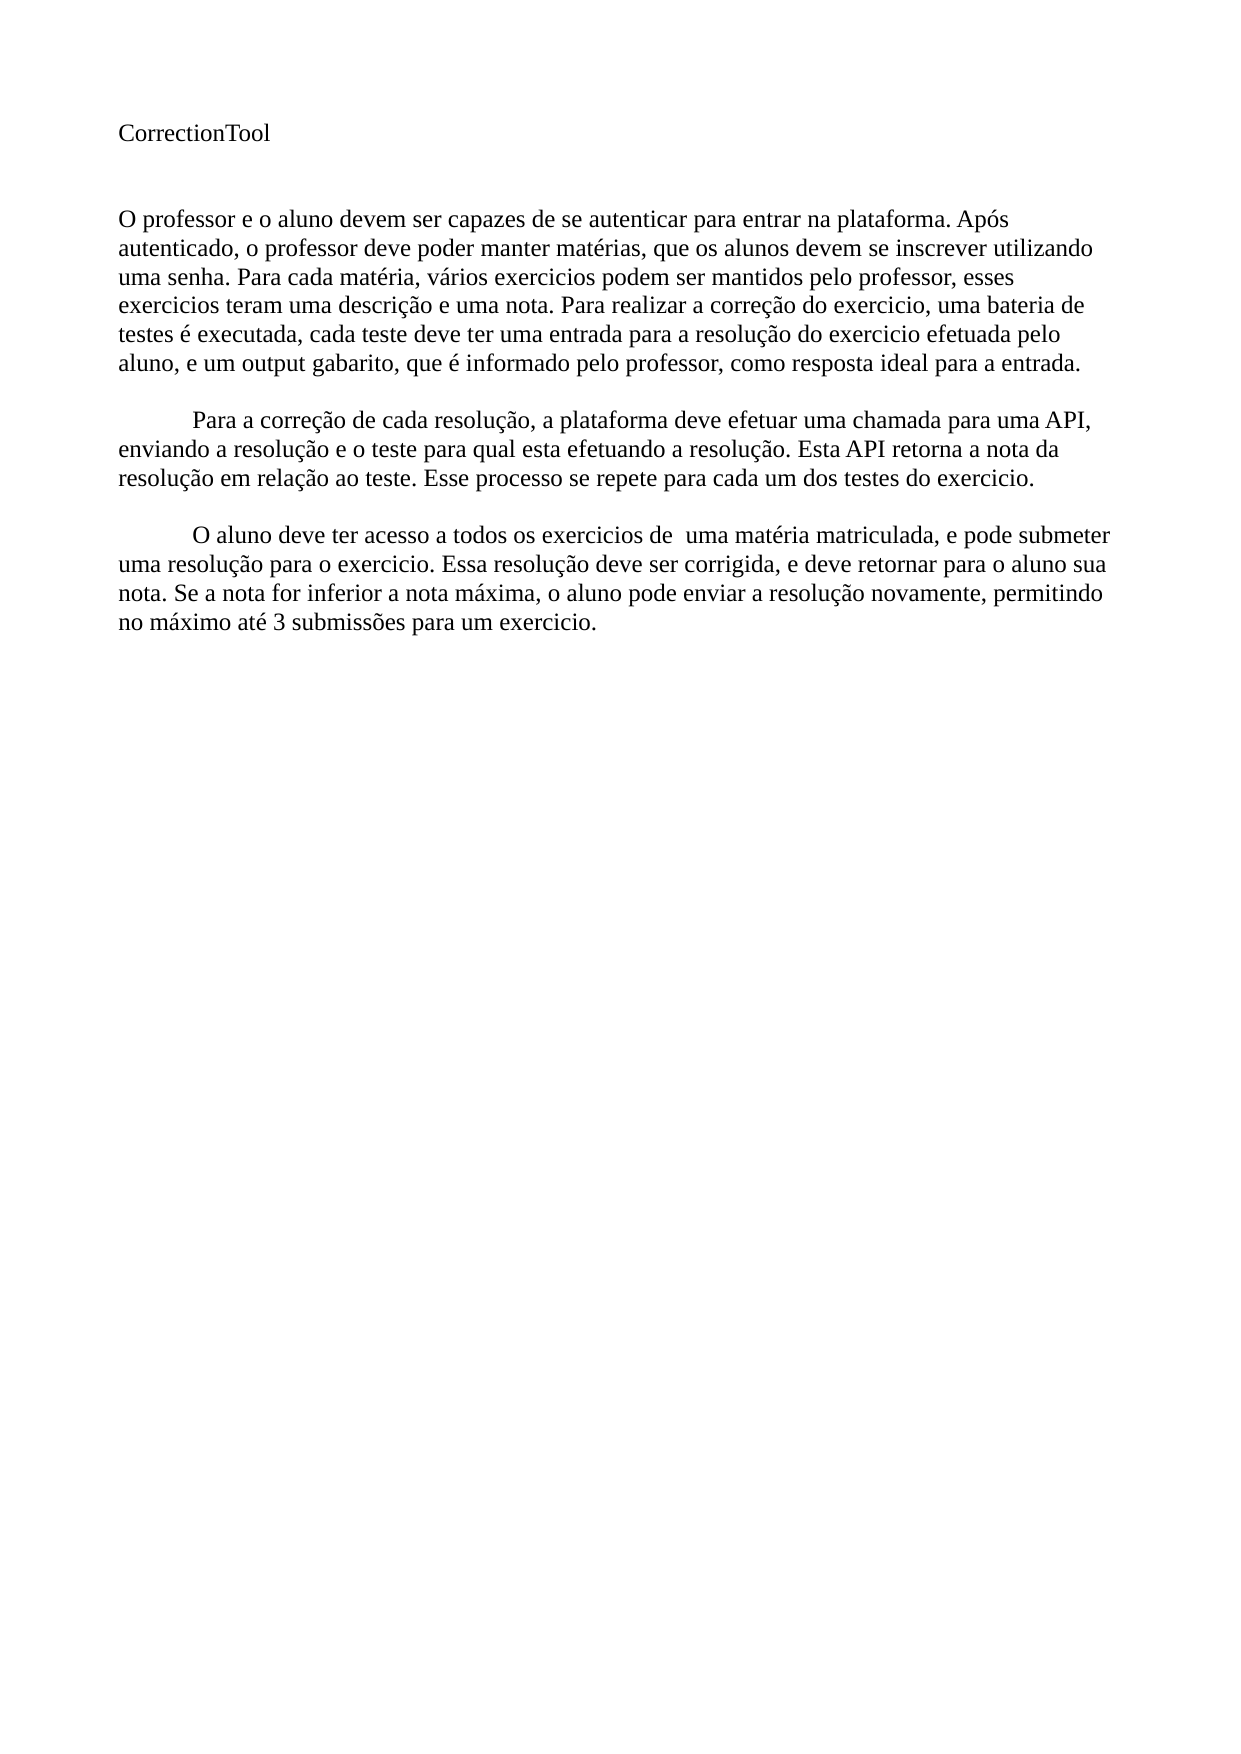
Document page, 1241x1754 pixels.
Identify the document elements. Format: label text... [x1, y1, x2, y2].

text Para a correção de cada resolução, a plataforma deve efetuar uma chamada para uma API, enviando a resolução e o teste para qual esta efetuando a resolução. Esta API retorna a nota da resolução em relação ao teste. Esse processo se repete para cada um dos testes do exercicio. [118, 406, 1122, 492]
text O professor e o aluno devem ser capazes de se autenticar para entrar na plataforma. Após autenticado, o professor deve poder manter matérias, que os alunos devem se inscrever utilizando uma senha. Para cada matéria, vários exercicios podem ser mantidos pelo professor, esses exercicios teram uma descrição e uma nota. Para realizar a correção do exercicio, uma bateria de testes é executada, cada teste deve ter uma entrada para a resolução do exercicio efetuada pelo aluno, e um output gabarito, que é informado pelo professor, como resposta ideal para a entrada. [118, 204, 1122, 377]
text CorrectionTool [118, 118, 1122, 147]
text O aluno deve ter acesso a todos os exercicios de uma matéria matriculada, e pode submeter uma resolução para o exercicio. Essa resolução deve ser corrigida, e deve retornar para o aluno sua nota. Se a nota for inferior a nota máxima, o aluno pode enviar a resolução novamente, permitindo no máximo até 3 submissões para um exercicio. [118, 521, 1122, 636]
